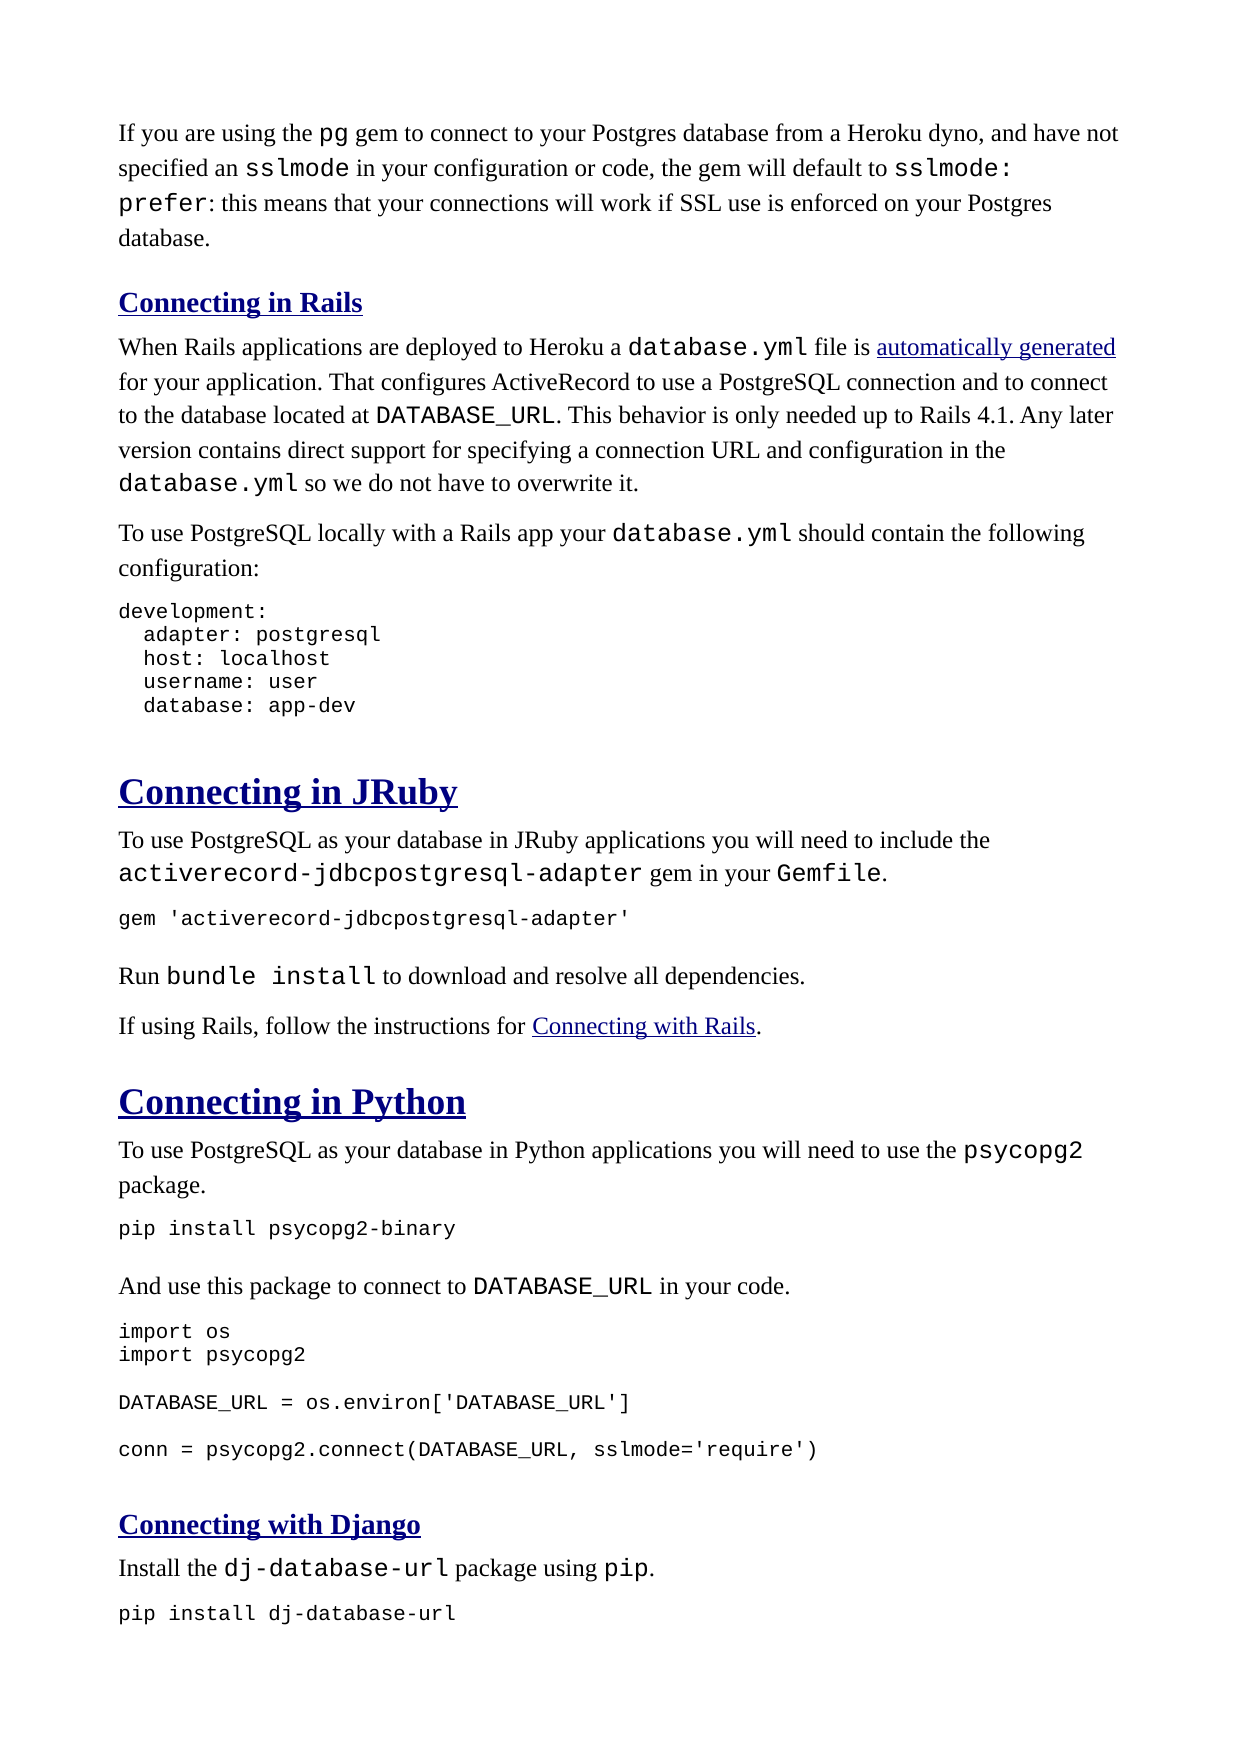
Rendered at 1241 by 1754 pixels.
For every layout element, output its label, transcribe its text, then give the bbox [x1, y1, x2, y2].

text username: user [118, 672, 1122, 695]
text To use PostgreSQL as your database in JRuby applications you will need to include the activerecord-jdbcpostgresql-adapter gem in your Gemfile. [118, 825, 1122, 889]
text To use PostgreSQL as your database in Python applications you will need to use the psycopg2 package. [118, 1135, 1122, 1199]
text import psycopg2 [118, 1344, 1122, 1368]
text When Rails applications are deployed to Heroku a database.yml file is automatically generated for your application. That configures ActiveRecord to use a PostgreSQL connection and to connect to the database located at DATABASE_URL. This behavior is only needed up to Rails 4.1. Any later version contains direct support for specifying a connection URL and configuration in the database.yml so we do not have to overwrite it. [118, 332, 1122, 499]
text host: localhost [118, 648, 1122, 672]
text conn = psycopg2.connect(DATABASE_URL, sslmode='require') [118, 1439, 1122, 1463]
text Run bundle install to download and resolve all dependencies. [118, 961, 1122, 992]
subtitle Connecting in JRuby [118, 769, 1122, 812]
text pip install psycopg2-binary [118, 1218, 1122, 1241]
subtitle Connecting with Django [118, 1507, 1122, 1540]
subtitle Connecting in Rails [118, 286, 1122, 319]
text DATABASE_URL = os.environ['DATABASE_URL'] [118, 1392, 1122, 1415]
text To use PostgreSQL locally with a Rails app your database.yml should contain the following configuration: [118, 518, 1122, 582]
text If using Rails, follow the instructions for Connecting with Rails. [118, 1011, 1122, 1040]
text If you are using the pg gem to connect to your Postgres database from a Heroku dyno, and have not specified an sslmode in your configuration or code, the gem will default to sslmode: prefer: this means that your connections will work if SSL use is enforced on your Postgres database. [118, 118, 1122, 252]
subtitle Connecting in Python [118, 1079, 1122, 1122]
text Install the dj-database-url package using pip. [118, 1553, 1122, 1584]
text adapter: postgresql [118, 624, 1122, 648]
text And use this package to connect to DATABASE_URL in your code. [118, 1271, 1122, 1302]
text import os [118, 1321, 1122, 1344]
text database: app-dev [118, 695, 1122, 719]
text development: [118, 601, 1122, 624]
text pip install dj-database-url [118, 1603, 1122, 1626]
text gem 'activerecord-jdbcpostgresql-adapter' [118, 908, 1122, 931]
